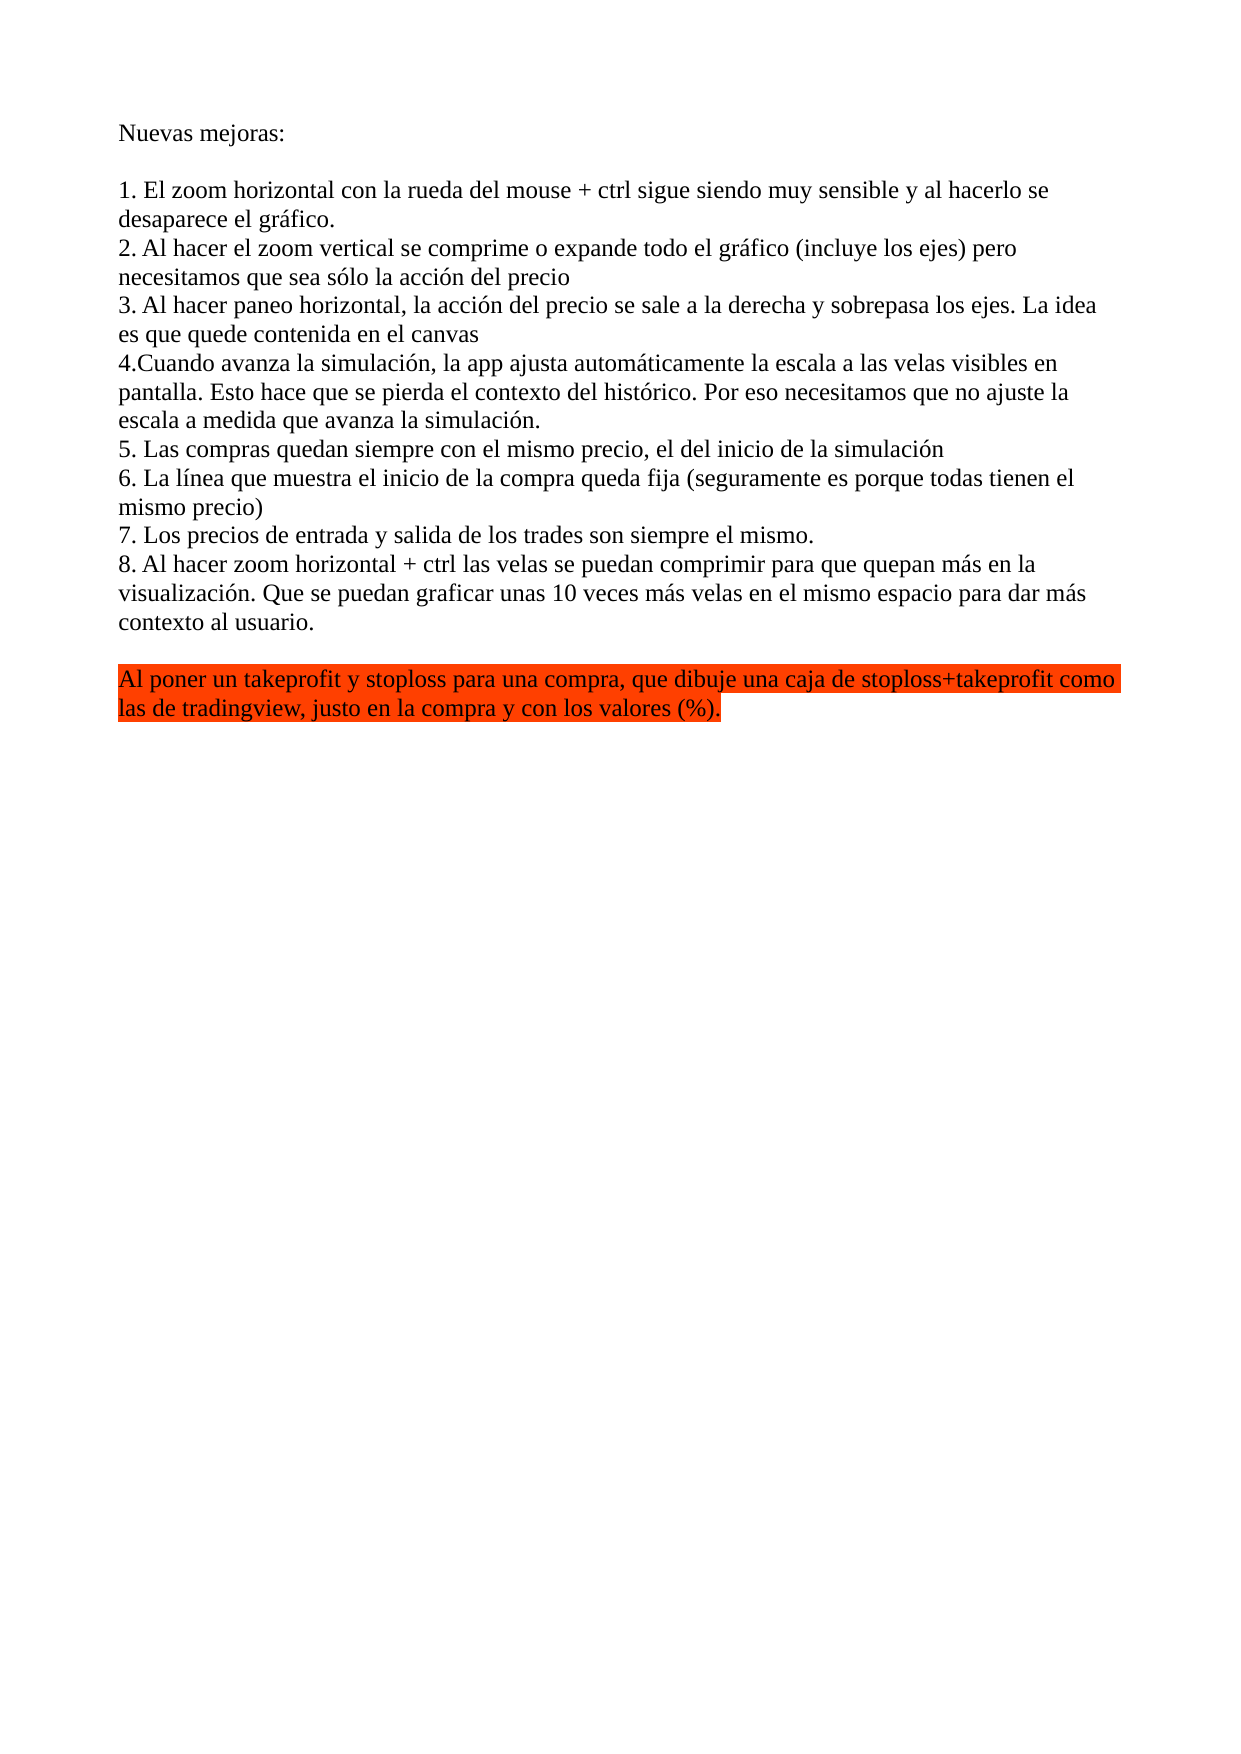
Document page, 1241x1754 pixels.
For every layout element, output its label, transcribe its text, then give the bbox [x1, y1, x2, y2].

text Nuevas mejoras: [118, 118, 1122, 147]
text 6. La línea que muestra el inicio de la compra queda fija (seguramente es porque todas tienen el mismo precio) [118, 463, 1122, 521]
text Al poner un takeprofit y stoploss para una compra, que dibuje una caja de stoploss+takeprofit como las de tradingview, justo en la compra y con los valores (%). [118, 664, 1122, 722]
text 5. Las compras quedan siempre con el mismo precio, el del inicio de la simulación [118, 434, 1122, 463]
text 3. Al hacer paneo horizontal, la acción del precio se sale a la derecha y sobrepasa los ejes. La idea es que quede contenida en el canvas [118, 291, 1122, 348]
text 2. Al hacer el zoom vertical se comprime o expande todo el gráfico (incluye los ejes) pero necesitamos que sea sólo la acción del precio [118, 233, 1122, 291]
text 1. El zoom horizontal con la rueda del mouse + ctrl sigue siendo muy sensible y al hacerlo se desaparece el gráfico. [118, 176, 1122, 233]
text 7. Los precios de entrada y salida de los trades son siempre el mismo. [118, 521, 1122, 549]
text 8. Al hacer zoom horizontal + ctrl las velas se puedan comprimir para que quepan más en la visualización. Que se puedan graficar unas 10 veces más velas en el mismo espacio para dar más contexto al usuario. [118, 549, 1122, 636]
text 4.Cuando avanza la simulación, la app ajusta automáticamente la escala a las velas visibles en pantalla. Esto hace que se pierda el contexto del histórico. Por eso necesitamos que no ajuste la escala a medida que avanza la simulación. [118, 348, 1122, 434]
